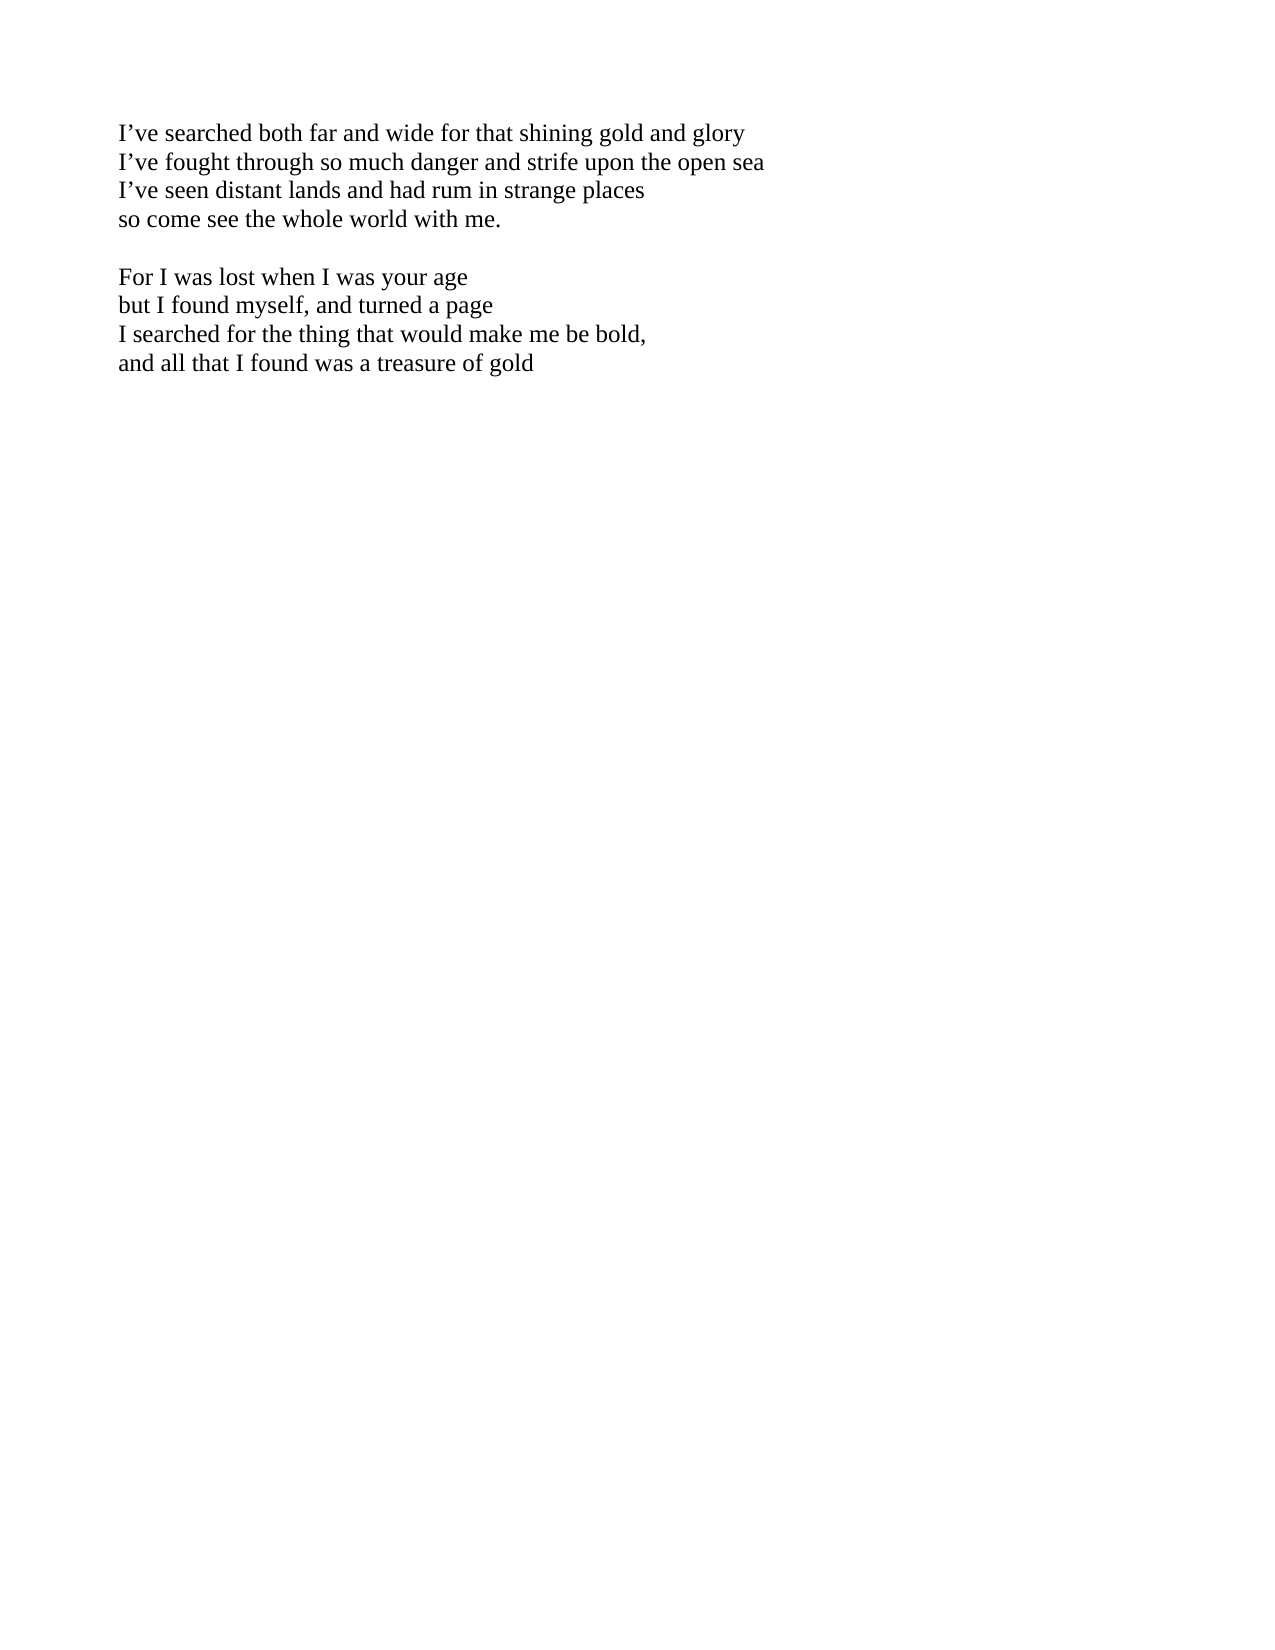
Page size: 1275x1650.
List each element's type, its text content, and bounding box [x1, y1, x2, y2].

text I’ve searched both far and wide for that shining gold and glory [118, 118, 1157, 147]
text I searched for the thing that would make me be bold, [118, 319, 1157, 348]
text I’ve seen distant lands and had rum in strange places [118, 176, 1157, 204]
text For I was lost when I was your age [118, 262, 1157, 291]
text and all that I found was a treasure of gold [118, 348, 1157, 377]
text so come see the whole world with me. [118, 204, 1157, 233]
text I’ve fought through so much danger and strife upon the open sea [118, 147, 1157, 176]
text but I found myself, and turned a page [118, 291, 1157, 319]
